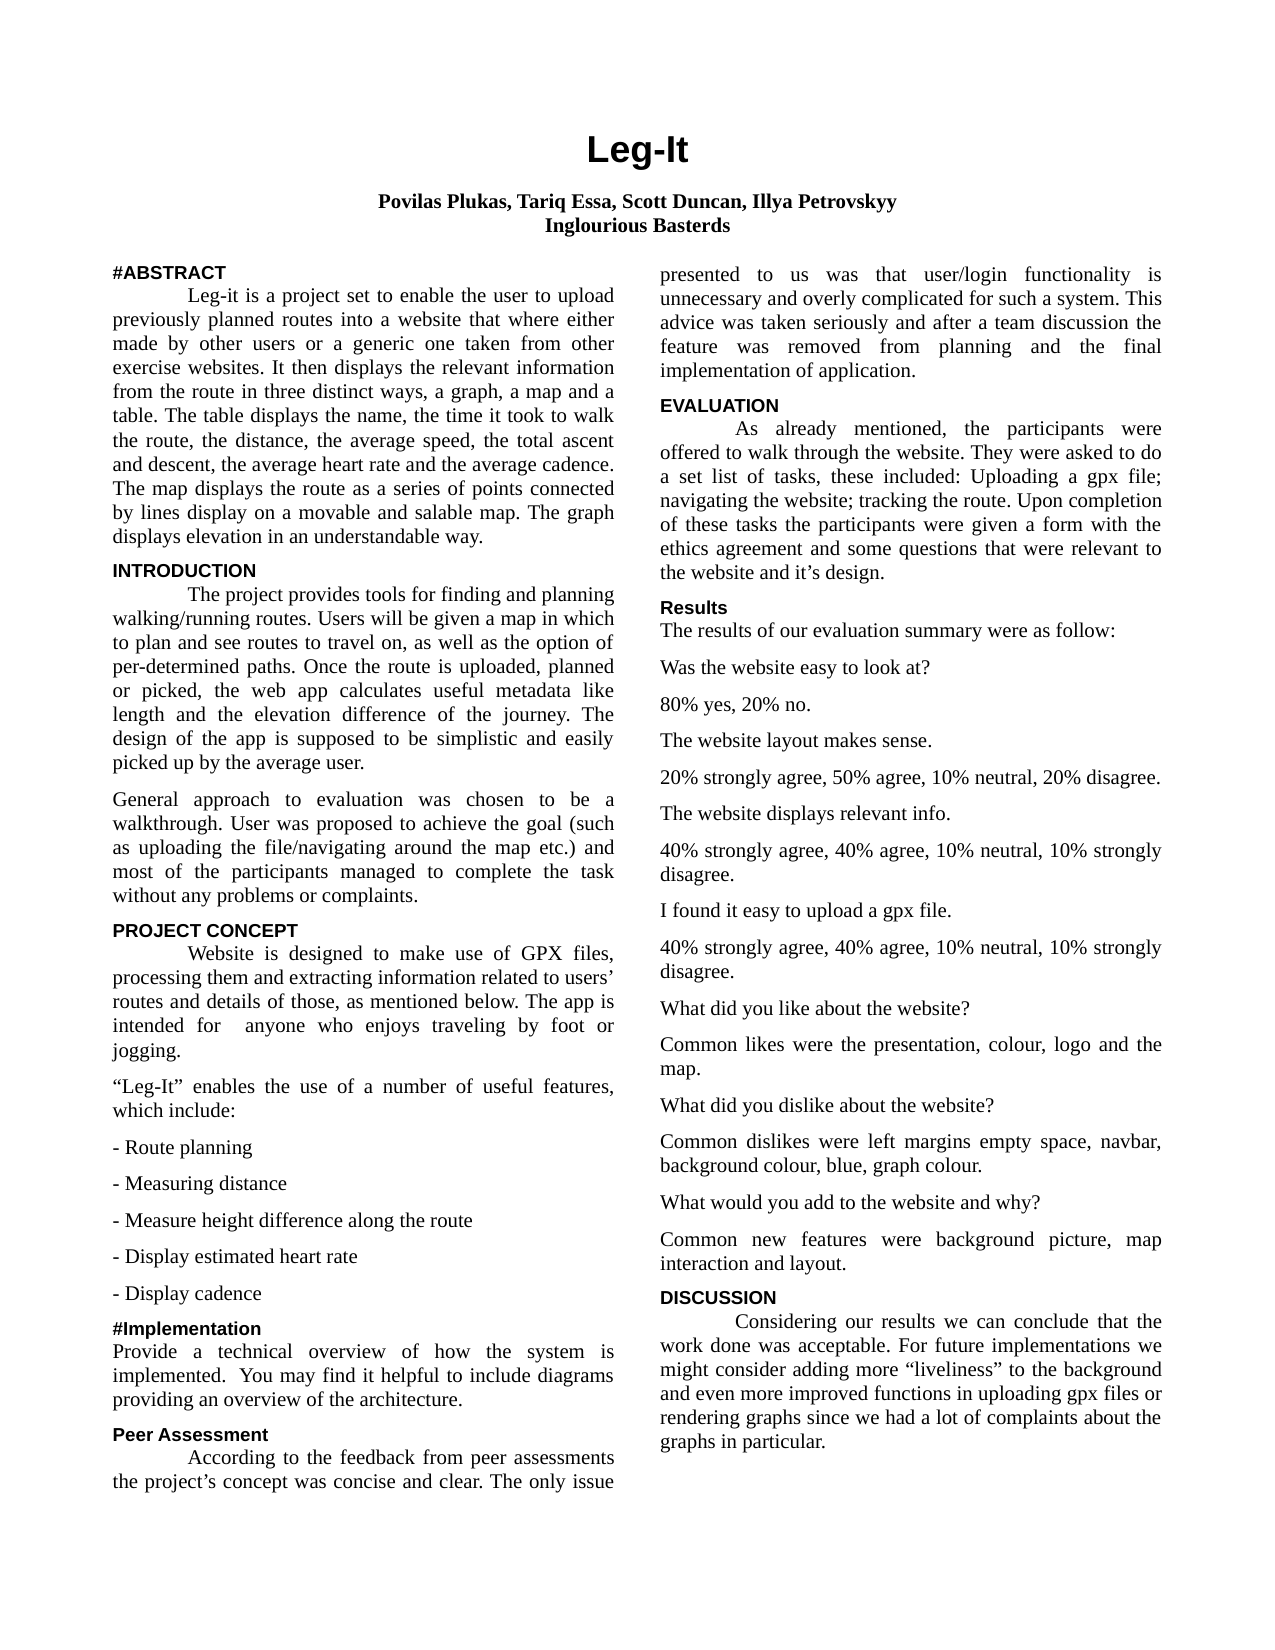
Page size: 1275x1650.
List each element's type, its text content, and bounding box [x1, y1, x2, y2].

text The project provides tools for finding and planning walking/running routes. Users will be given a map in which to plan and see routes to travel on, as well as the option of per-determined paths. Once the route is uploaded, planned or picked, the web app calculates useful metadata like length and the elevation difference of the journey. The design of the app is supposed to be simplistic and easily picked up by the average user. [112, 582, 615, 774]
text - Route planning [112, 1135, 615, 1159]
text “Leg-It” enables the use of a number of useful features, which include: [112, 1074, 615, 1122]
text Website is designed to make use of GPX files, processing them and extracting information related to users’ routes and details of those, as mentioned below. The app is intended for anyone who enjoys traveling by foot or jogging. [112, 941, 615, 1062]
text Common dislikes were left margins empty space, navbar, background colour, blue, graph colour. [660, 1129, 1162, 1177]
text The website displays relevant info. [660, 801, 1162, 825]
subtitle #ABSTRACT [112, 262, 615, 283]
subtitle INTRODUCTION [112, 560, 615, 582]
subtitle Peer Assessment [112, 1424, 615, 1445]
subtitle Discussion [660, 1287, 1162, 1309]
text General approach to evaluation was chosen to be a walkthrough. User was proposed to achieve the goal (such as uploading the file/navigating around the map etc.) and most of the participants managed to complete the task without any problems or complaints. [112, 787, 615, 907]
text As already mentioned, the participants were offered to walk through the website. They were asked to do a set list of tasks, these included: Uploading a gpx file; navigating the website; tracking the route. Upon completion of these tasks the participants were given a form with the ethics agreement and some questions that were relevant to the website and it’s design. [660, 416, 1162, 584]
text Inglourious Basterds [112, 213, 1162, 237]
text - Measuring distance [112, 1171, 615, 1195]
text What would you add to the website and why? [660, 1190, 1162, 1214]
text Leg-it is a project set to enable the user to upload previously planned routes into a website that where either made by other users or a generic one taken from other exercise websites. It then displays the relevant information from the route in three distinct ways, a graph, a map and a table. The table displays the name, the time it took to walk the route, the distance, the average speed, the total ascent and descent, the average heart rate and the average cadence. The map displays the route as a series of points connected by lines display on a movable and salable map. The graph displays elevation in an understandable way. [112, 283, 615, 548]
text Common likes were the presentation, colour, logo and the map. [660, 1032, 1162, 1080]
subtitle Evaluation [660, 394, 1162, 416]
text Common new features were background picture, map interaction and layout. [660, 1227, 1162, 1275]
subtitle #Implementation [112, 1317, 615, 1339]
subtitle Project Concept [112, 920, 615, 941]
text Was the website easy to look at? [660, 655, 1162, 679]
text 80% yes, 20% no. [660, 692, 1162, 716]
text - Display cadence [112, 1281, 615, 1305]
text What did you dislike about the website? [660, 1093, 1162, 1117]
text Provide a technical overview of how the system is implemented. You may find it helpful to include diagrams providing an overview of the architecture. [112, 1339, 615, 1411]
text 20% strongly agree, 50% agree, 10% neutral, 20% disagree. [660, 765, 1162, 789]
text I found it easy to upload a gpx file. [660, 898, 1162, 922]
text - Display estimated heart rate [112, 1244, 615, 1268]
subtitle Results [660, 597, 1162, 618]
text 40% strongly agree, 40% agree, 10% neutral, 10% strongly disagree. [660, 838, 1162, 886]
text According to the feedback from peer assessments the project’s concept was concise and clear. The only issue [112, 1445, 615, 1493]
text 40% strongly agree, 40% agree, 10% neutral, 10% strongly disagree. [660, 935, 1162, 983]
text The results of our evaluation summary were as follow: [660, 618, 1162, 642]
text - Measure height difference along the route [112, 1208, 615, 1232]
title Leg-It [112, 127, 1162, 171]
text What did you like about the website? [660, 996, 1162, 1020]
text presented to us was that user/login functionality is unnecessary and overly complicated for such a system. This advice was taken seriously and after a team discussion the feature was removed from planning and the final implementation of application. [660, 262, 1162, 382]
text Considering our results we can conclude that the work done was acceptable. For future implementations we might consider adding more “liveliness” to the background and even more improved functions in uploading gpx files or rendering graphs since we had a lot of complaints about the graphs in particular. [660, 1309, 1162, 1453]
text The website layout makes sense. [660, 728, 1162, 752]
text Povilas Plukas, Tariq Essa, Scott Duncan, Illya Petrovskyy [112, 189, 1162, 213]
